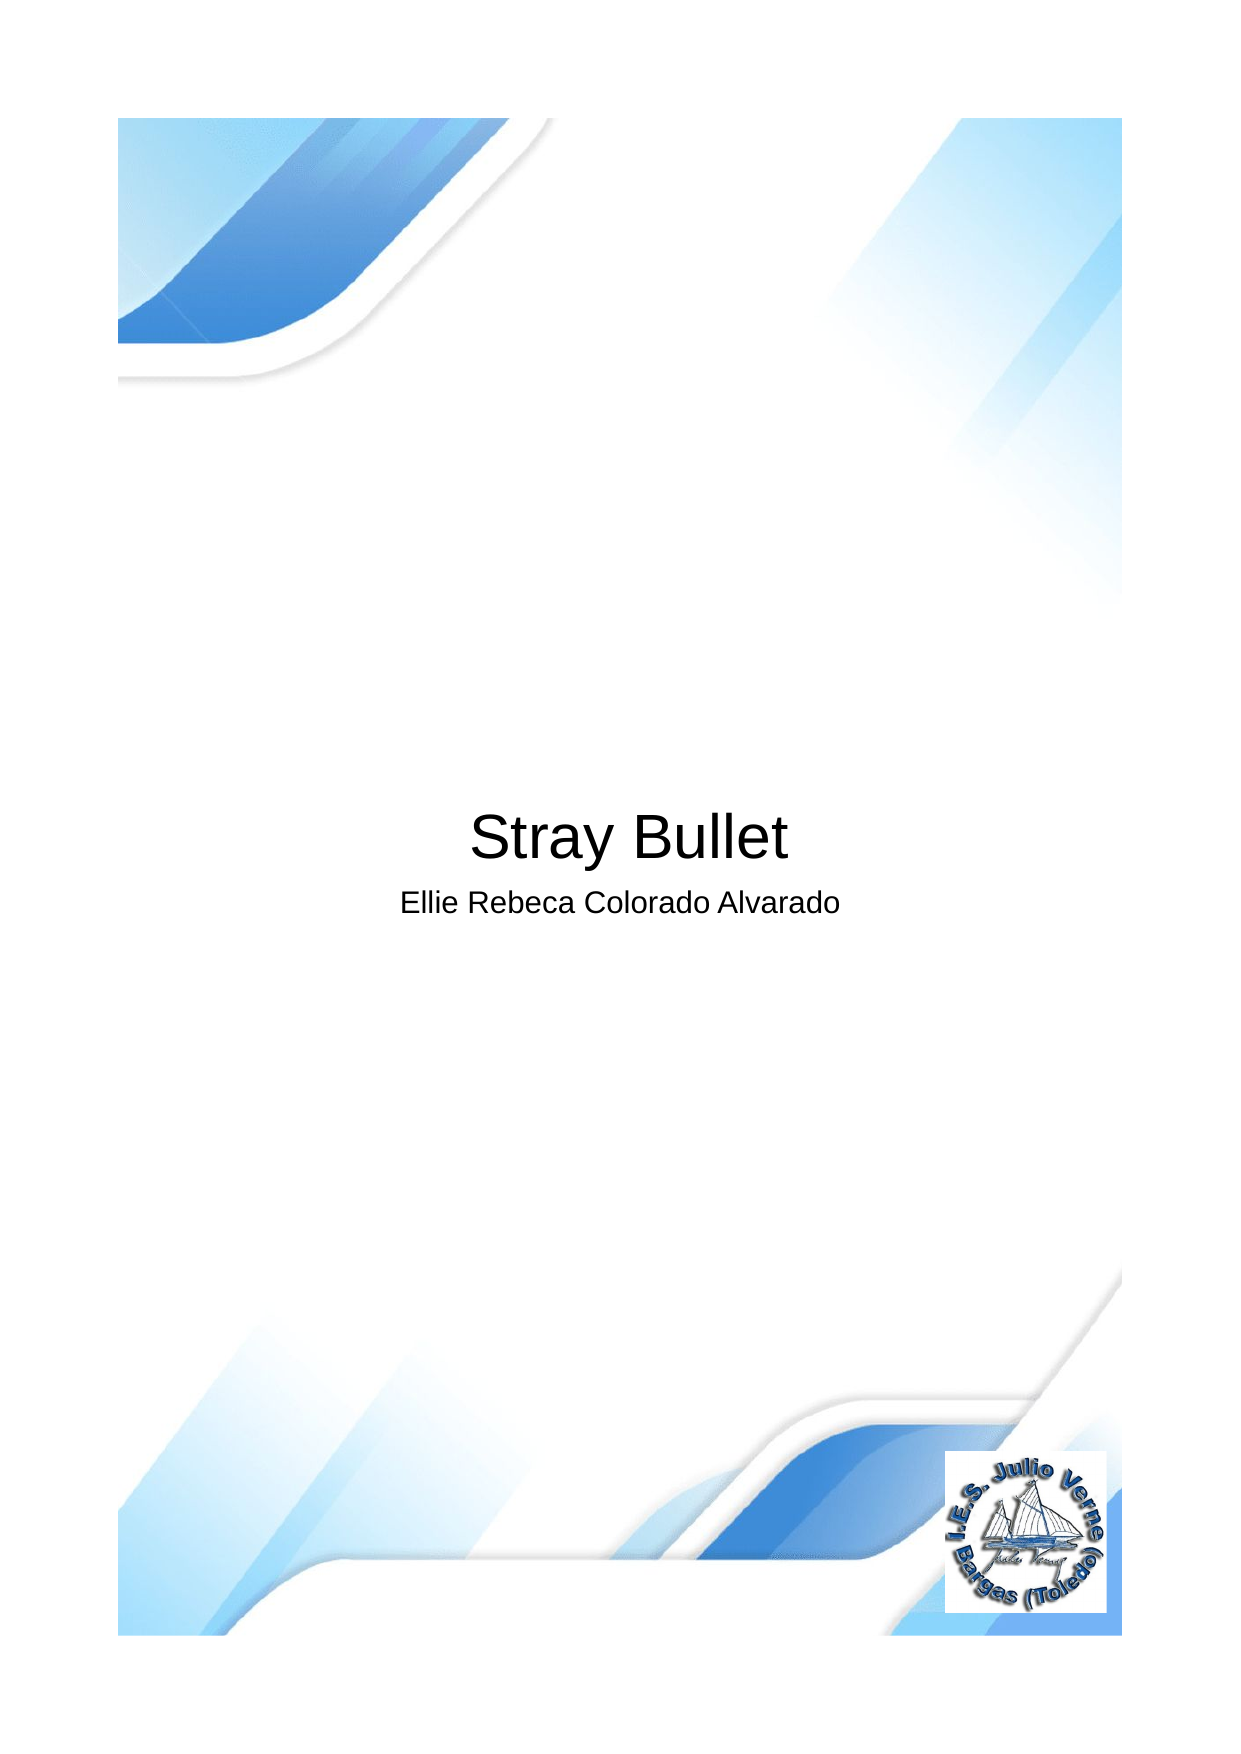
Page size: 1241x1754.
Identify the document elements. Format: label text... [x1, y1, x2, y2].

picture [118, 871, 1122, 884]
picture [118, 118, 1122, 799]
text Ellie Rebeca Colorado Alvarado [118, 884, 1122, 920]
picture [118, 920, 1122, 1636]
subtitle Stray Bullet [118, 799, 1122, 871]
